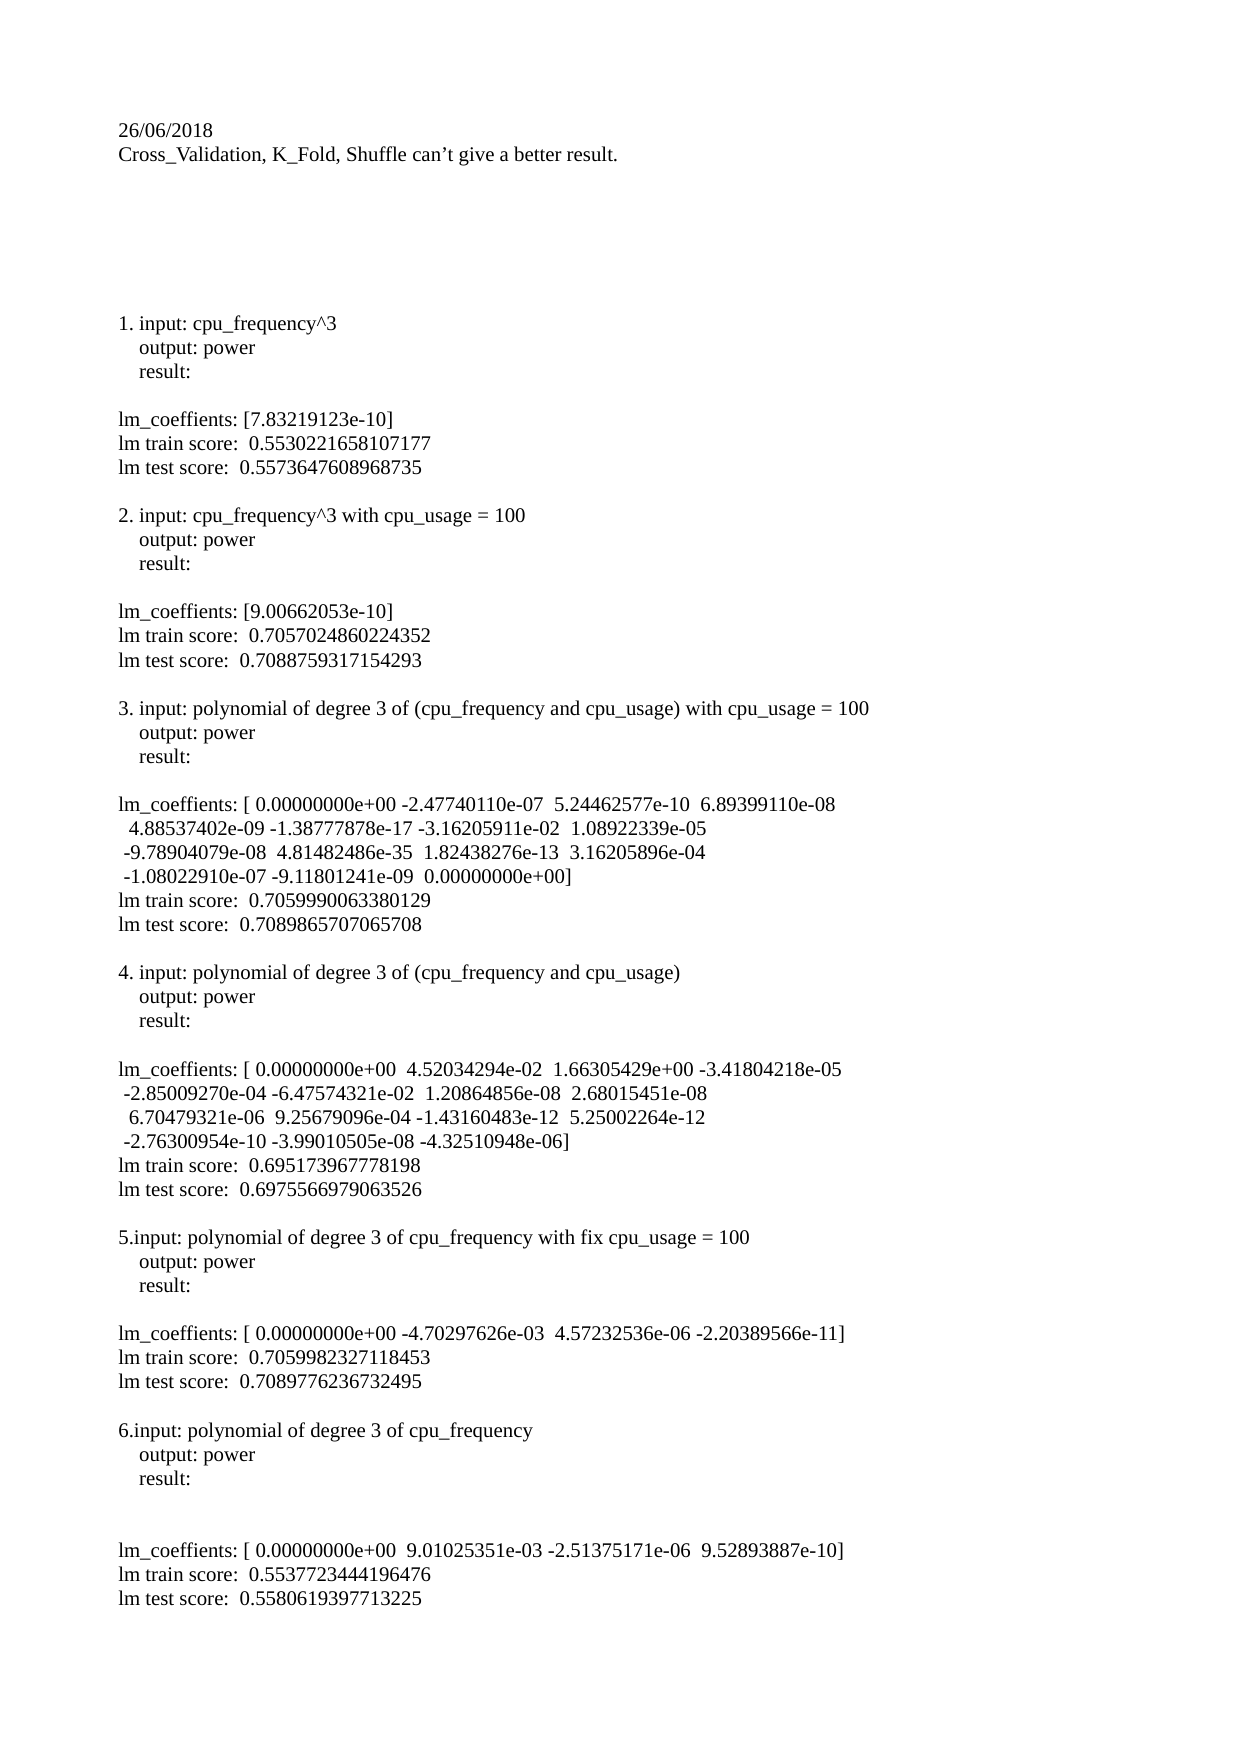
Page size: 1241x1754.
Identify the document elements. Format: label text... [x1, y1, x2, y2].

text result: [118, 359, 1122, 383]
text lm train score: 0.5530221658107177 [118, 431, 1122, 455]
text output: power [118, 335, 1122, 359]
text lm test score: 0.6975566979063526 [118, 1177, 1122, 1201]
text 26/06/2018 [118, 118, 1122, 142]
text result: [118, 744, 1122, 768]
text result: [118, 1008, 1122, 1032]
text -2.76300954e-10 -3.99010505e-08 -4.32510948e-06] [118, 1129, 1122, 1153]
text lm train score: 0.5537723444196476 [118, 1562, 1122, 1586]
text -2.85009270e-04 -6.47574321e-02 1.20864856e-08 2.68015451e-08 [118, 1081, 1122, 1105]
text lm_coeffients: [ 0.00000000e+00 -2.47740110e-07 5.24462577e-10 6.89399110e-08 [118, 792, 1122, 816]
text -9.78904079e-08 4.81482486e-35 1.82438276e-13 3.16205896e-04 [118, 840, 1122, 864]
text result: [118, 1466, 1122, 1490]
text output: power [118, 984, 1122, 1008]
text lm_coeffients: [9.00662053e-10] [118, 599, 1122, 623]
text lm train score: 0.7059990063380129 [118, 888, 1122, 912]
text lm_coeffients: [ 0.00000000e+00 4.52034294e-02 1.66305429e+00 -3.41804218e-05 [118, 1057, 1122, 1081]
text lm_coeffients: [7.83219123e-10] [118, 407, 1122, 431]
text 6.70479321e-06 9.25679096e-04 -1.43160483e-12 5.25002264e-12 [118, 1105, 1122, 1129]
text lm test score: 0.7088759317154293 [118, 647, 1122, 672]
text result: [118, 551, 1122, 575]
text 2. input: cpu_frequency^3 with cpu_usage = 100 [118, 503, 1122, 527]
text 6.input: polynomial of degree 3 of cpu_frequency [118, 1417, 1122, 1442]
text lm test score: 0.5580619397713225 [118, 1586, 1122, 1610]
text Cross_Validation, K_Fold, Shuffle can’t give a better result. [118, 142, 1122, 166]
text output: power [118, 1249, 1122, 1273]
text 4. input: polynomial of degree 3 of (cpu_frequency and cpu_usage) [118, 960, 1122, 984]
text lm train score: 0.695173967778198 [118, 1153, 1122, 1177]
text 1. input: cpu_frequency^3 [118, 311, 1122, 335]
text lm train score: 0.7059982327118453 [118, 1345, 1122, 1369]
text result: [118, 1273, 1122, 1297]
text lm test score: 0.5573647608968735 [118, 455, 1122, 479]
text 5.input: polynomial of degree 3 of cpu_frequency with fix cpu_usage = 100 [118, 1225, 1122, 1249]
text lm_coeffients: [ 0.00000000e+00 -4.70297626e-03 4.57232536e-06 -2.20389566e-11] [118, 1321, 1122, 1345]
text output: power [118, 1442, 1122, 1466]
text lm test score: 0.7089776236732495 [118, 1369, 1122, 1393]
text lm train score: 0.7057024860224352 [118, 623, 1122, 647]
text lm_coeffients: [ 0.00000000e+00 9.01025351e-03 -2.51375171e-06 9.52893887e-10] [118, 1538, 1122, 1562]
text 4.88537402e-09 -1.38777878e-17 -3.16205911e-02 1.08922339e-05 [118, 816, 1122, 840]
text output: power [118, 720, 1122, 744]
text lm test score: 0.7089865707065708 [118, 912, 1122, 936]
text -1.08022910e-07 -9.11801241e-09 0.00000000e+00] [118, 864, 1122, 888]
text 3. input: polynomial of degree 3 of (cpu_frequency and cpu_usage) with cpu_usage = 100 [118, 696, 1122, 720]
text output: power [118, 527, 1122, 551]
